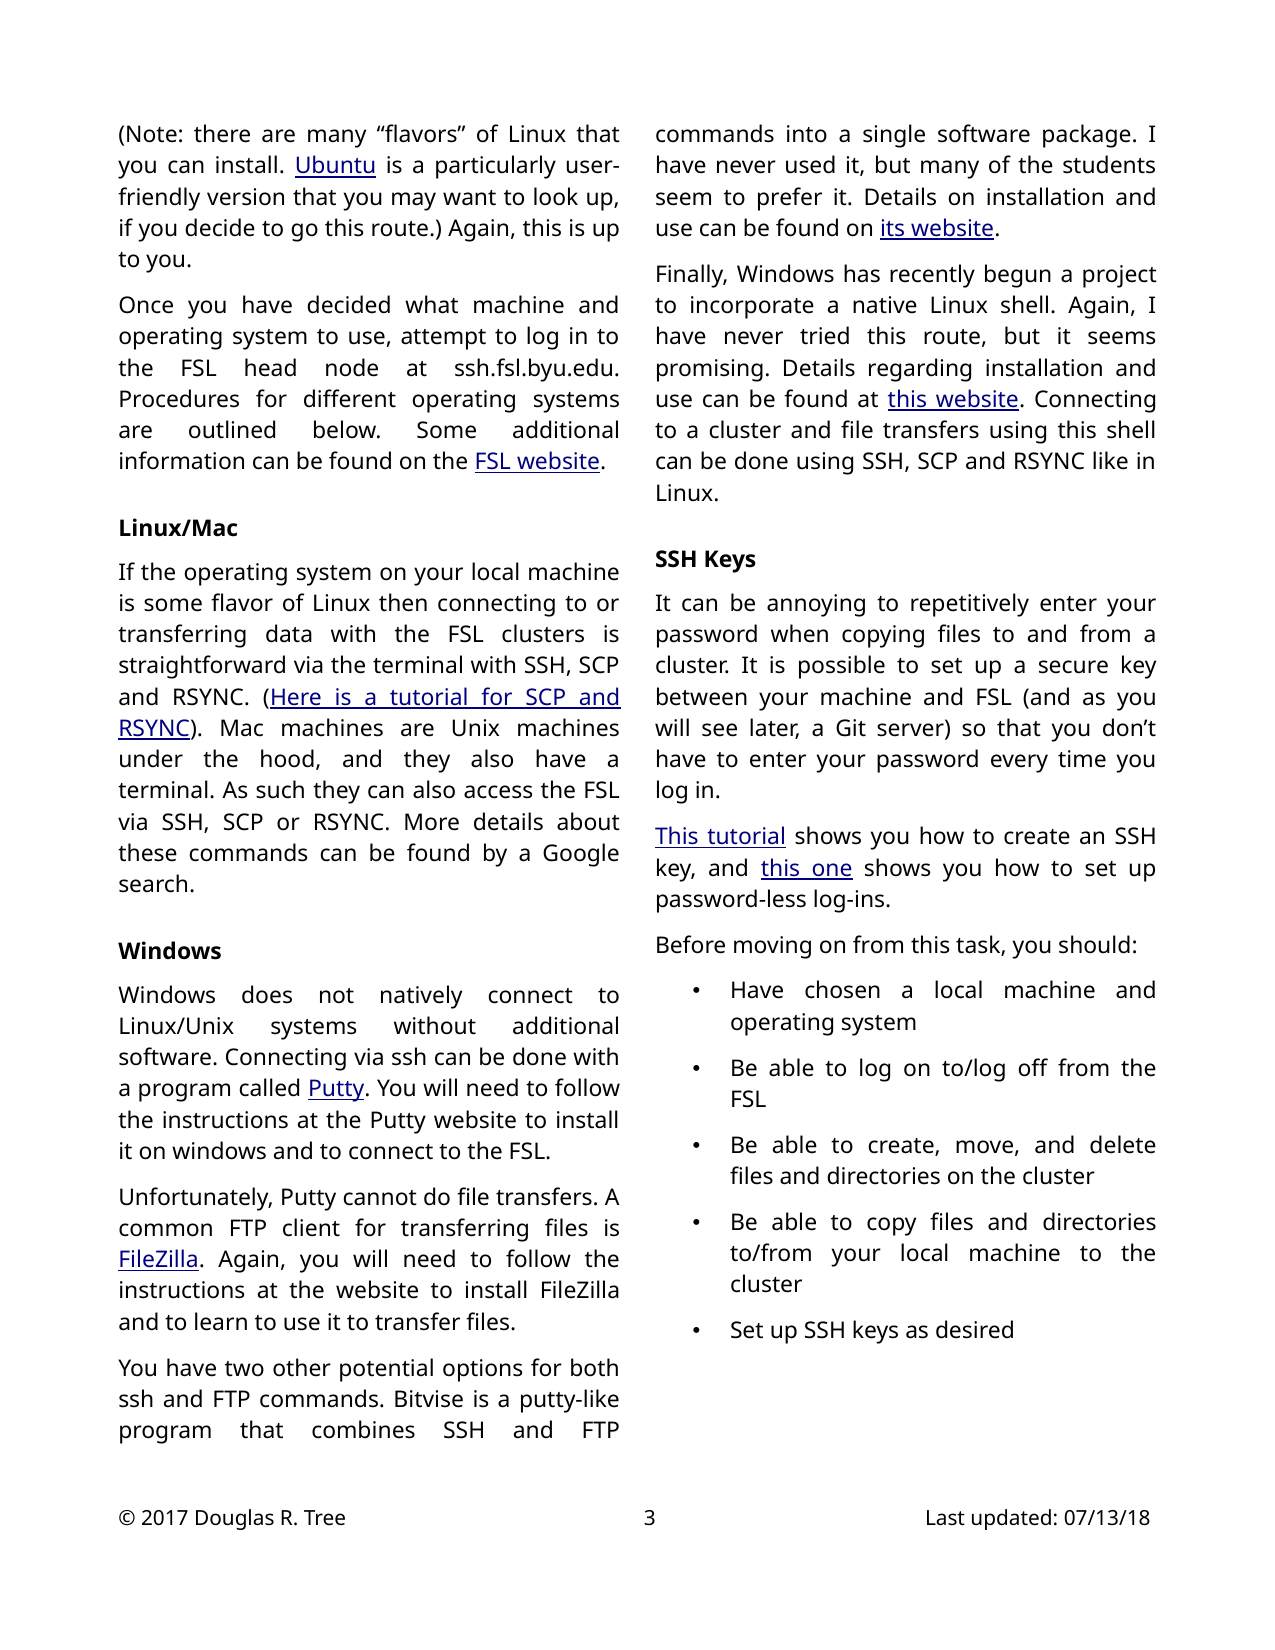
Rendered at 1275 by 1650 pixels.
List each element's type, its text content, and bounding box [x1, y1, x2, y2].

text Once you have decided what machine and operating system to use, attempt to log in to the FSL head node at ssh.fsl.byu.edu. Procedures for different operating systems are outlined below. Some additional information can be found on the FSL website. [118, 289, 620, 476]
subtitle Linux/Mac [118, 512, 620, 543]
text Windows does not natively connect to Linux/Unix systems without additional software. Connecting via ssh can be done with a program called Putty. You will need to follow the instructions at the Putty website to install it on windows and to connect to the FSL. [118, 978, 620, 1166]
list Be able to copy files and directories to/from your local machine to the cluster [692, 1206, 1157, 1299]
list Be able to log on to/log off from the FSL [692, 1051, 1157, 1114]
text This tutorial shows you how to create an SSH key, and this one shows you how to set up password-less log-ins. [655, 820, 1157, 914]
text You have two other potential options for both ssh and FTP commands. Bitvise is a putty-like program that combines SSH and FTP [118, 1351, 620, 1445]
subtitle SSH Keys [655, 543, 1157, 574]
text It can be annoying to repetitively enter your password when copying files to and from a cluster. It is possible to set up a secure key between your machine and FSL (and as you will see later, a Git server) so that you don’t have to enter your password every time you log in. [655, 587, 1157, 806]
list Set up SSH keys as desired [692, 1314, 1157, 1345]
list Be able to create, move, and delete files and directories on the cluster [692, 1128, 1157, 1191]
text Finally, Windows has recently begun a project to incorporate a native Linux shell. Again, I have never tried this route, but it seems promising. Details regarding installation and use can be found at this website. Connecting to a cluster and file transfers using this shell can be done using SSH, SCP and RSYNC like in Linux. [655, 258, 1157, 508]
text If the operating system on your local machine is some flavor of Linux then connecting to or transferring data with the FSL clusters is straightforward via the terminal with SSH, SCP and RSYNC. (Here is a tutorial for SCP and RSYNC). Mac machines are Unix machines under the hood, and they also have a terminal. As such they can also access the FSL via SSH, SCP or RSYNC. More details about these commands can be found by a Google search. [118, 556, 620, 899]
subtitle Windows [118, 935, 620, 966]
text commands into a single software package. I have never used it, but many of the students seem to prefer it. Details on installation and use can be found on its website. [655, 118, 1157, 243]
text Before moving on from this task, you should: [655, 928, 1157, 960]
list Have chosen a local machine and operating system [692, 974, 1157, 1037]
text (Note: there are many “flavors” of Linux that you can install. Ubuntu is a particularly user-friendly version that you may want to look up, if you decide to go this route.) Again, this is up to you. [118, 118, 620, 274]
text Unfortunately, Putty cannot do file transfers. A common FTP client for transferring files is FileZilla. Again, you will need to follow the instructions at the website to install FileZilla and to learn to use it to transfer files. [118, 1181, 620, 1337]
